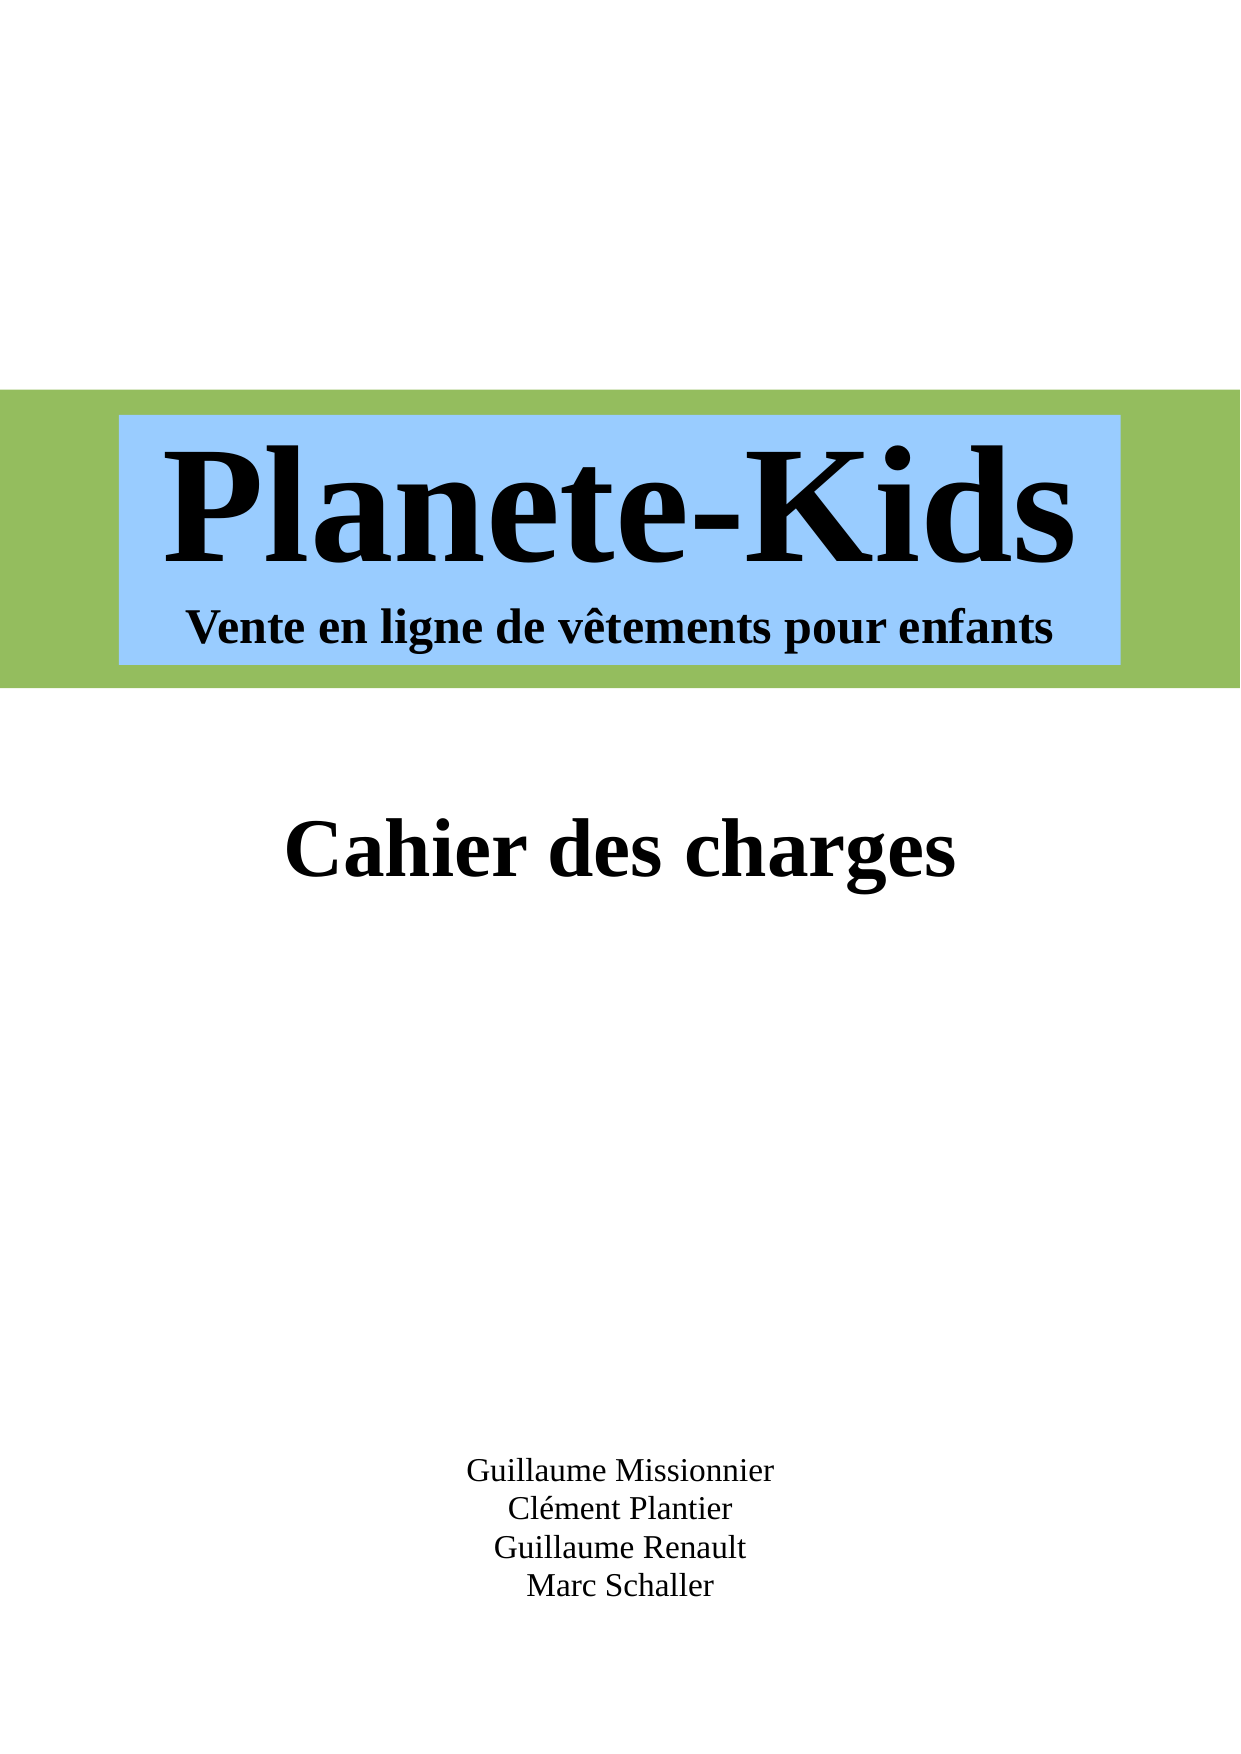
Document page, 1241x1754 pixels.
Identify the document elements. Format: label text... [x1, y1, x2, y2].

text Cahier des charges [118, 798, 1122, 894]
text Guillaume Renault [118, 1527, 1122, 1565]
text Marc Schaller [118, 1565, 1122, 1603]
text Guillaume Missionnier [118, 1450, 1122, 1488]
text Clément Plantier [118, 1488, 1122, 1527]
